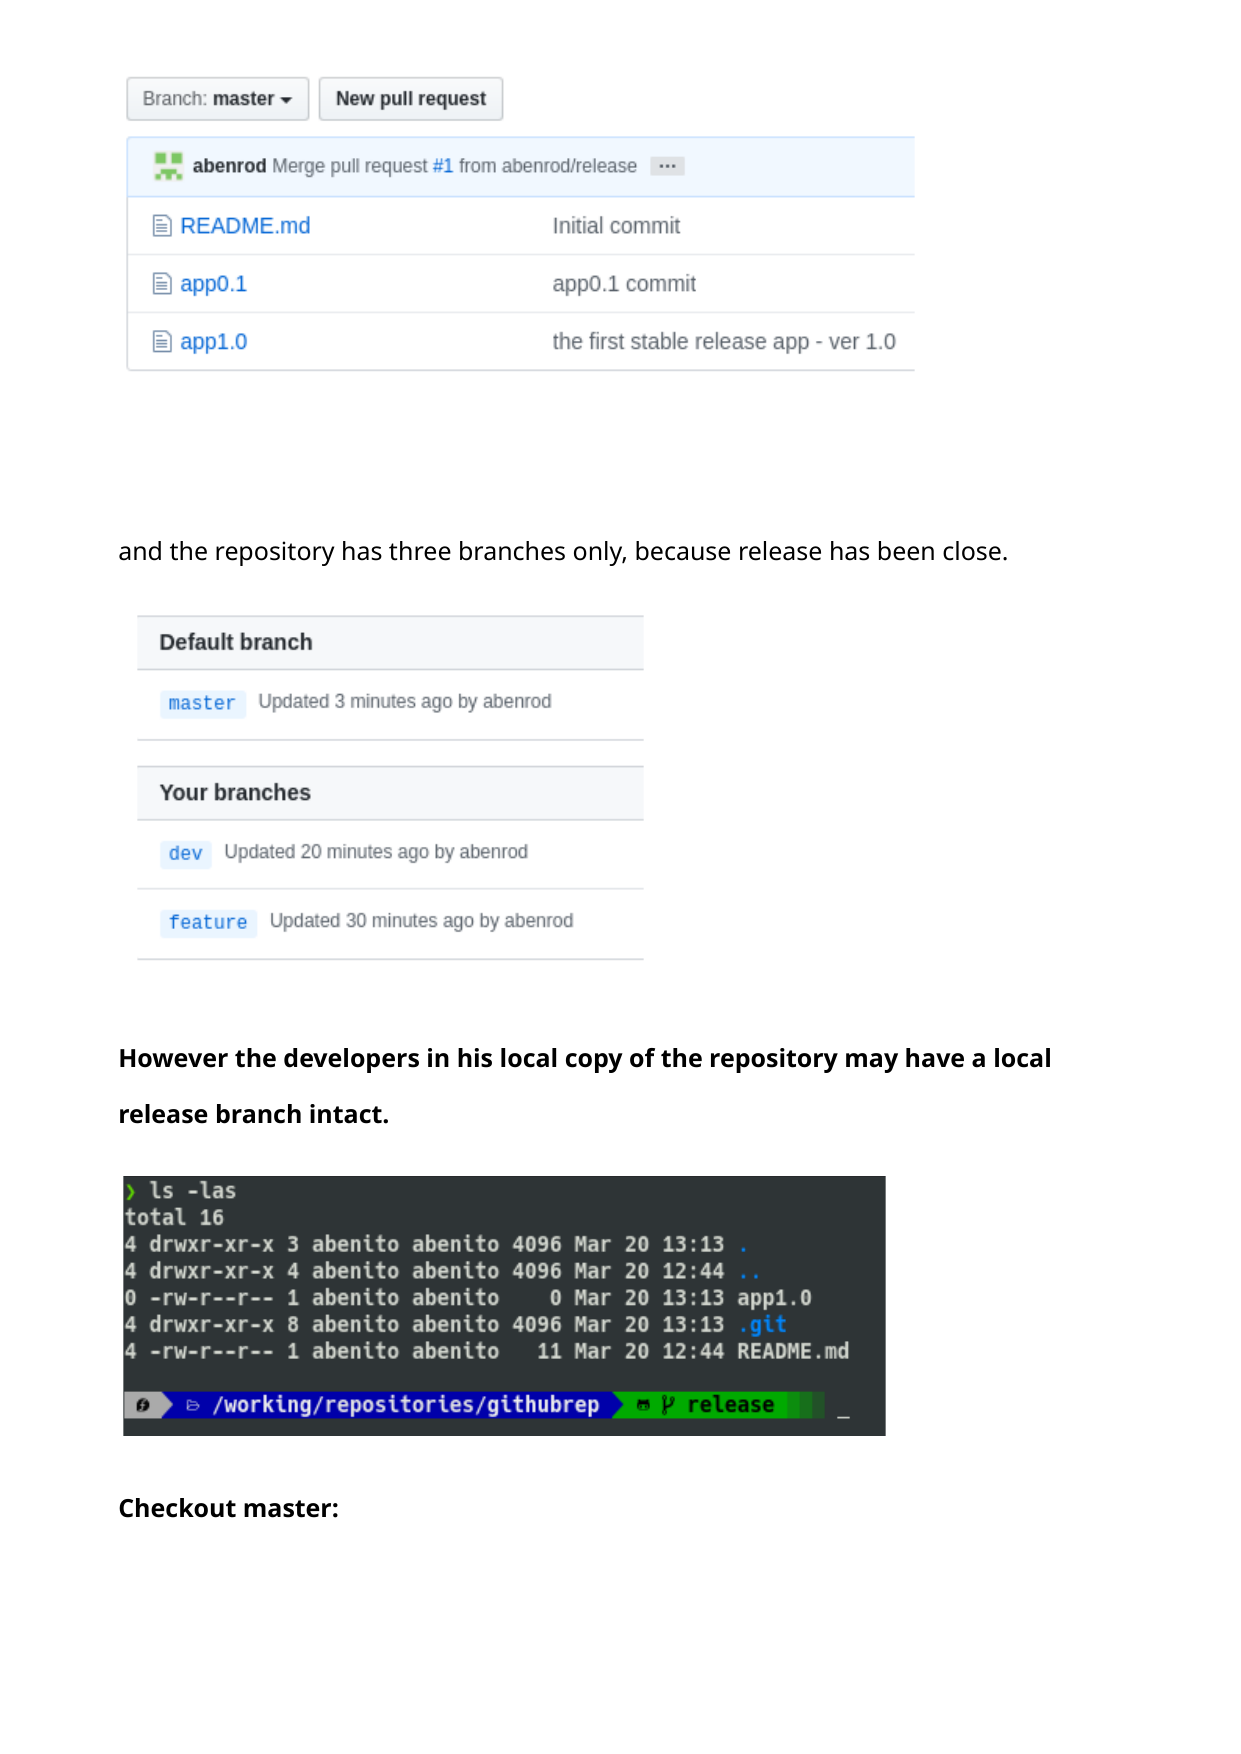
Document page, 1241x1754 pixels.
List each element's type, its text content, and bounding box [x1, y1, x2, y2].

text Checkout master: [118, 1468, 1122, 1524]
text and the repository has three branches only, because release has been close. [118, 512, 1122, 568]
picture [137, 611, 644, 965]
picture [122, 71, 915, 376]
picture [123, 1176, 886, 1436]
text However the developers in his local copy of the repository may have a local release branch intact. [118, 1018, 1122, 1131]
